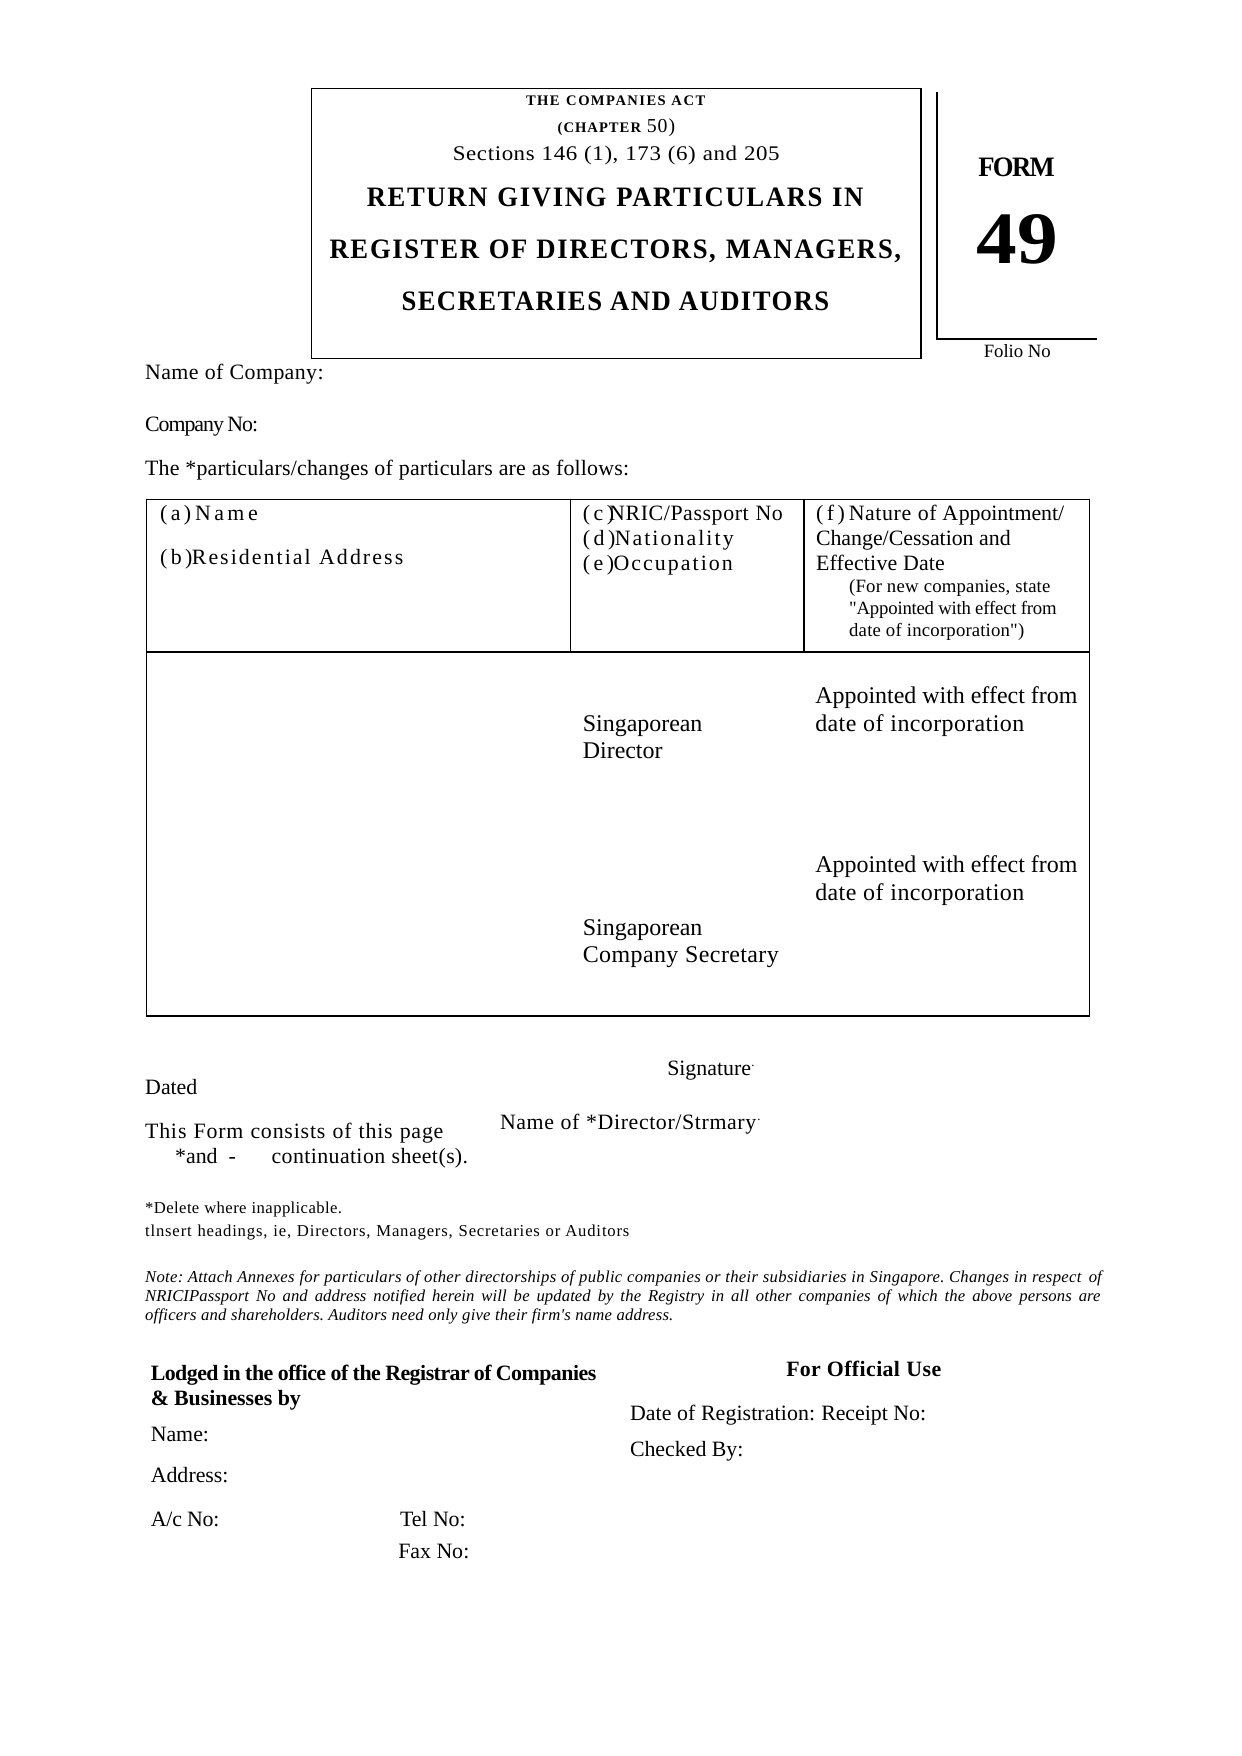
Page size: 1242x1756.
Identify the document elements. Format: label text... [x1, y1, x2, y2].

text The *particulars/changes of particulars are as follows: [145, 454, 1103, 480]
text Note: Attach Annexes for particulars of other directorships of public companies or their subsidiaries in Singapore. Changes in respect of NRICIPassport No and address notified herein will be updated by the Registry in all other companies of which the above persons are officers and shareholders. Auditors need only give their firm's name address. [145, 1266, 1103, 1324]
table_header Dated <get_datenow()> This Form consists of this page *and - continuation sheet(s). [145, 1055, 492, 1168]
table_header Nature of Appointment/ Change/Cessation and Effective Date (For new companies, state "Appointed with effect from date of incorporation") [805, 500, 1089, 651]
table_cell Appointed with effect from date of incorporation [804, 681, 1089, 820]
table_cell <for each="line in get_1directorin1line(o.id)"> [147, 653, 1089, 681]
text tlnsert headings, ie, Directors, Managers, Secretaries or Auditors [145, 1221, 1103, 1240]
text *Delete where inapplicable. [145, 1198, 1103, 1217]
table_header [922, 88, 937, 92]
table_header Signature. Name of *Director/Strmary.<get_director1(o.id)['name']> [492, 1055, 1097, 1168]
table_cell [922, 338, 937, 358]
table_cell <line['nric']> Singaporean Director [571, 681, 804, 820]
table_cell [922, 92, 936, 338]
table_cell FORM 49 [938, 92, 1097, 338]
table_header Name Residential Address [147, 500, 570, 651]
table_header For Official Use Date of Registration: Receipt No: Checked By: [624, 1354, 1103, 1569]
table_cell <line['name']> <get_partner_street(line['id'])> <get_partner_street2(line['id'])> <get_partner_country(line['id'])> <get_partner_zip(line['id'])> [147, 681, 571, 820]
table_cell Folio No [937, 340, 1097, 358]
text Company No: <o.uen> [145, 411, 1103, 436]
table_cell <get_secretary(o.id)> <get_partner_street(get_secretary_id(o.id))> <get_partner_street2(get_secretary_id(o.id))> <get_partner_country(get_secretary_id(o.id))> <get_partner_zip(get_secretary_id(o.id))> [147, 850, 571, 1015]
table_cell </for> [147, 820, 1089, 850]
table_cell [312, 338, 920, 358]
table_cell Appointed with effect from date of incorporation [804, 850, 1089, 1015]
table_cell <get_secretary_nric(o.id)> Singaporean Company Secretary [571, 850, 804, 1015]
table_header [937, 88, 1097, 92]
text Name of Company: <o.name> [145, 359, 1103, 384]
table_header Lodged in the office of the Registrar of Companies & Businesses by Name: Address: A/c No: Tel No: Fax No: [145, 1354, 624, 1569]
table_header NRIC/Passport No Nationality Occupation [571, 500, 803, 651]
table_cell THE COMPANIES ACT (CHAPTER 50) Sections 146 (1), 173 (6) and 205 RETURN GIVING PARTICULARS IN REGISTER OF DIRECTORS, MANAGERS, SECRETARIES AND AUDITORS AND CHANGES OF PARTICULARS [312, 92, 920, 338]
